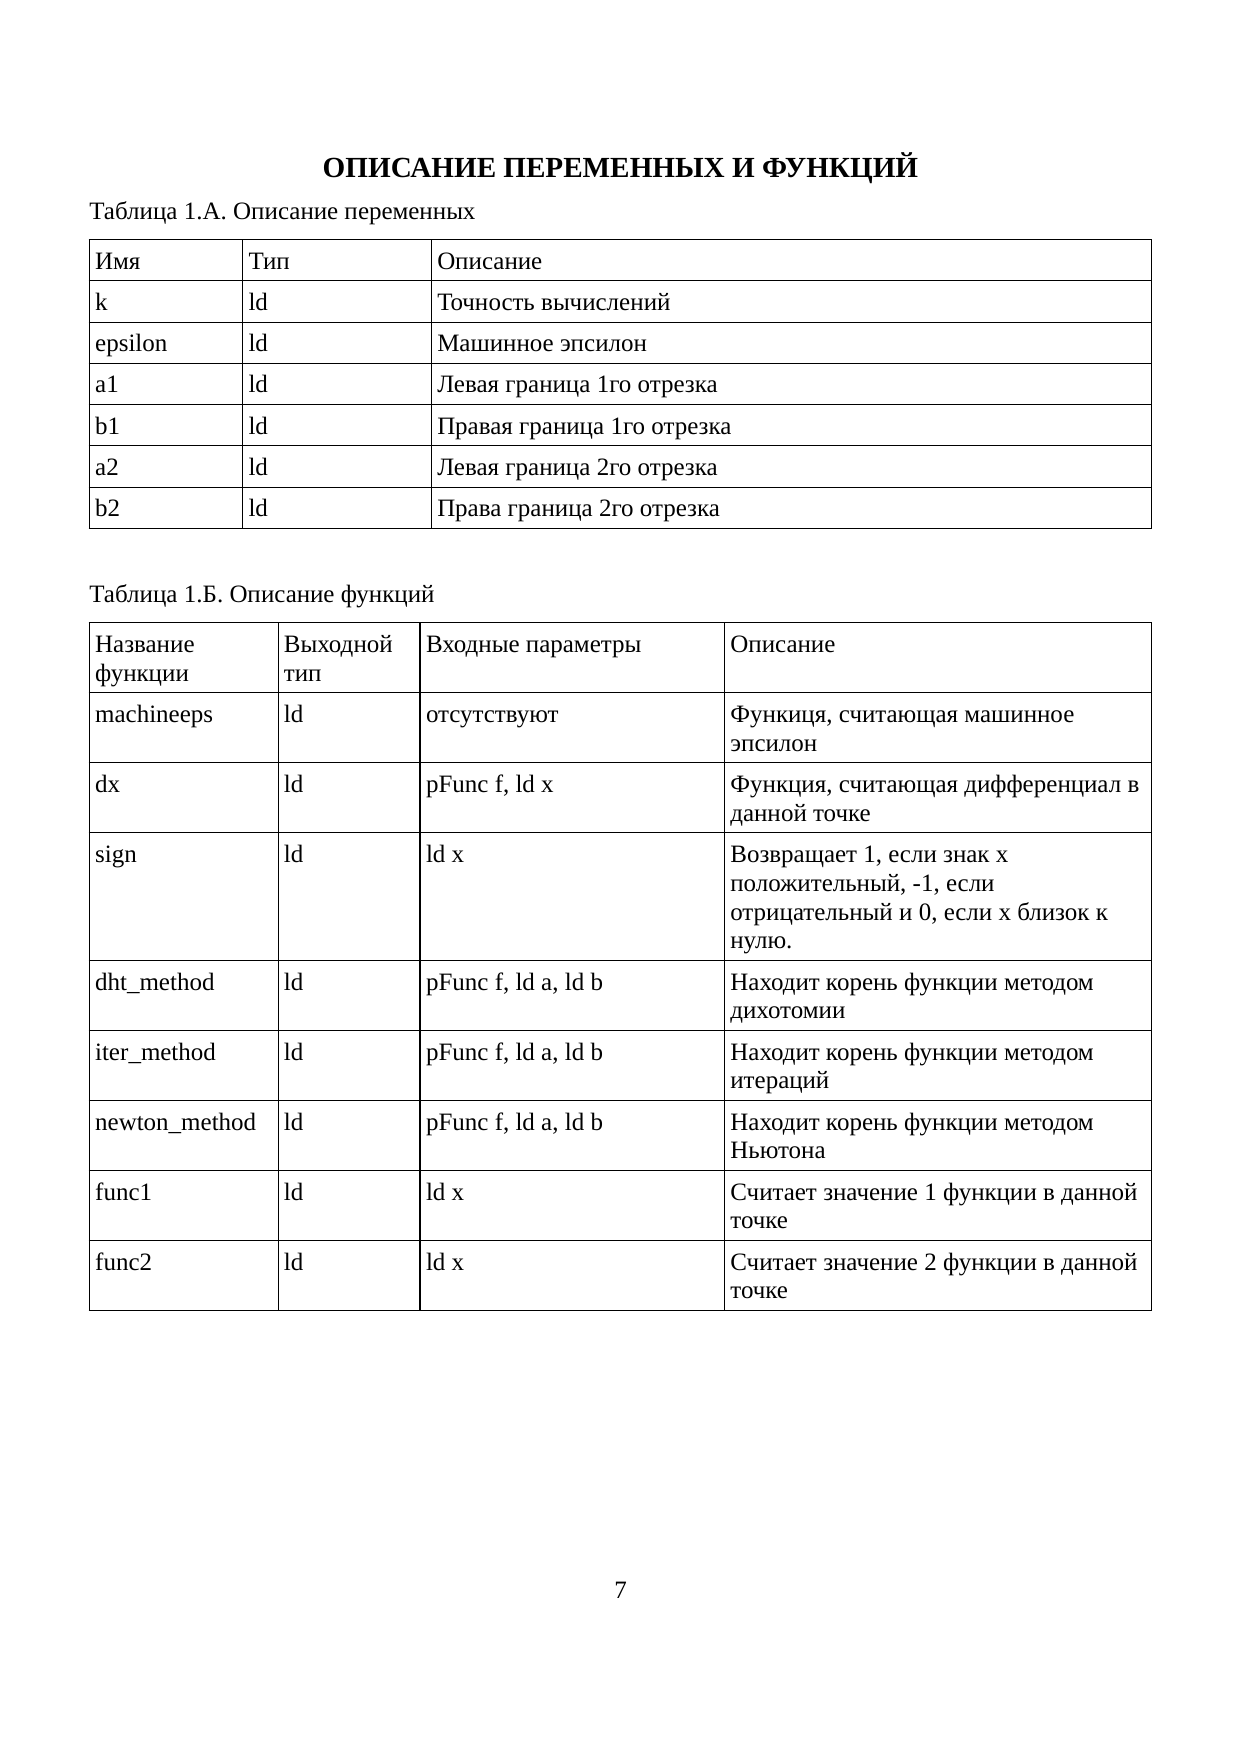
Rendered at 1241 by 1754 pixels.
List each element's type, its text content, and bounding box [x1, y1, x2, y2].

table_cell pFunc f, ld a, ld b [421, 1101, 724, 1170]
table_cell machineeps [90, 693, 278, 762]
table_cell ld [243, 281, 431, 322]
table_cell Точность вычислений [432, 281, 1151, 322]
table_cell Правая граница 1го отрезка [432, 405, 1151, 445]
table_cell epsilon [90, 323, 242, 363]
table_cell ld x [421, 1171, 724, 1240]
table_cell ld [243, 488, 431, 528]
table_cell Машинное эпсилон [432, 323, 1151, 363]
table_header Имя [90, 240, 242, 280]
text Таблица 1.А. Описание переменных [89, 196, 1152, 225]
table_cell Функиця, считающая машинное эпсилон [725, 693, 1151, 762]
table_cell pFunc f, ld a, ld b [421, 1031, 724, 1100]
table_cell ld [279, 1241, 419, 1310]
table_cell dht_method [90, 961, 278, 1030]
table_cell func2 [90, 1241, 278, 1310]
table_cell sign [90, 833, 278, 960]
table_cell pFunc f, ld a, ld b [421, 961, 724, 1030]
text Таблица 1.Б. Описание функций [89, 579, 1152, 608]
table_cell iter_method [90, 1031, 278, 1100]
table_cell Находит корень функции методом Ньютона [725, 1101, 1151, 1170]
table_header Тип [243, 240, 431, 280]
table_cell ld [279, 1031, 419, 1100]
subtitle Описание переменных и функций [89, 150, 1152, 183]
table_cell Находит корень функции методом итераций [725, 1031, 1151, 1100]
table_cell Функция, считающая дифференциал в данной точке [725, 763, 1151, 832]
table_cell ld [279, 961, 419, 1030]
table_cell Находит корень функции методом дихотомии [725, 961, 1151, 1030]
table_cell Левая граница 2го отрезка [432, 446, 1151, 487]
table_cell ld [279, 763, 419, 832]
table_cell a1 [90, 364, 242, 404]
table_cell Считает значение 1 функции в данной точке [725, 1171, 1151, 1240]
table_cell ld [243, 405, 431, 445]
table_cell ld [243, 364, 431, 404]
table_header Выходной тип [279, 623, 419, 692]
table_cell Права граница 2го отрезка [432, 488, 1151, 528]
table_cell ld [279, 1171, 419, 1240]
table_cell a2 [90, 446, 242, 487]
table_header Название функции [90, 623, 278, 692]
table_cell Левая граница 1го отрезка [432, 364, 1151, 404]
table_cell ld [243, 323, 431, 363]
table_cell ld [279, 1101, 419, 1170]
table_cell ld [279, 693, 419, 762]
table_cell b2 [90, 488, 242, 528]
table_cell k [90, 281, 242, 322]
table_cell Считает значение 2 функции в данной точке [725, 1241, 1151, 1310]
table_cell newton_method [90, 1101, 278, 1170]
table_header Описание [725, 623, 1151, 692]
table_header Входные параметры [421, 623, 724, 692]
table_header Описание [432, 240, 1151, 280]
table_cell Возвращает 1, если знак x положительный, -1, если отрицательный и 0, если x близок к нулю. [725, 833, 1151, 960]
table_cell отсутствуют [421, 693, 724, 762]
table_cell dx [90, 763, 278, 832]
table_cell pFunc f, ld x [421, 763, 724, 832]
table_cell ld x [421, 833, 724, 960]
table_cell ld [279, 833, 419, 960]
table_cell ld [243, 446, 431, 487]
table_cell ld x [421, 1241, 724, 1310]
table_cell func1 [90, 1171, 278, 1240]
table_cell b1 [90, 405, 242, 445]
